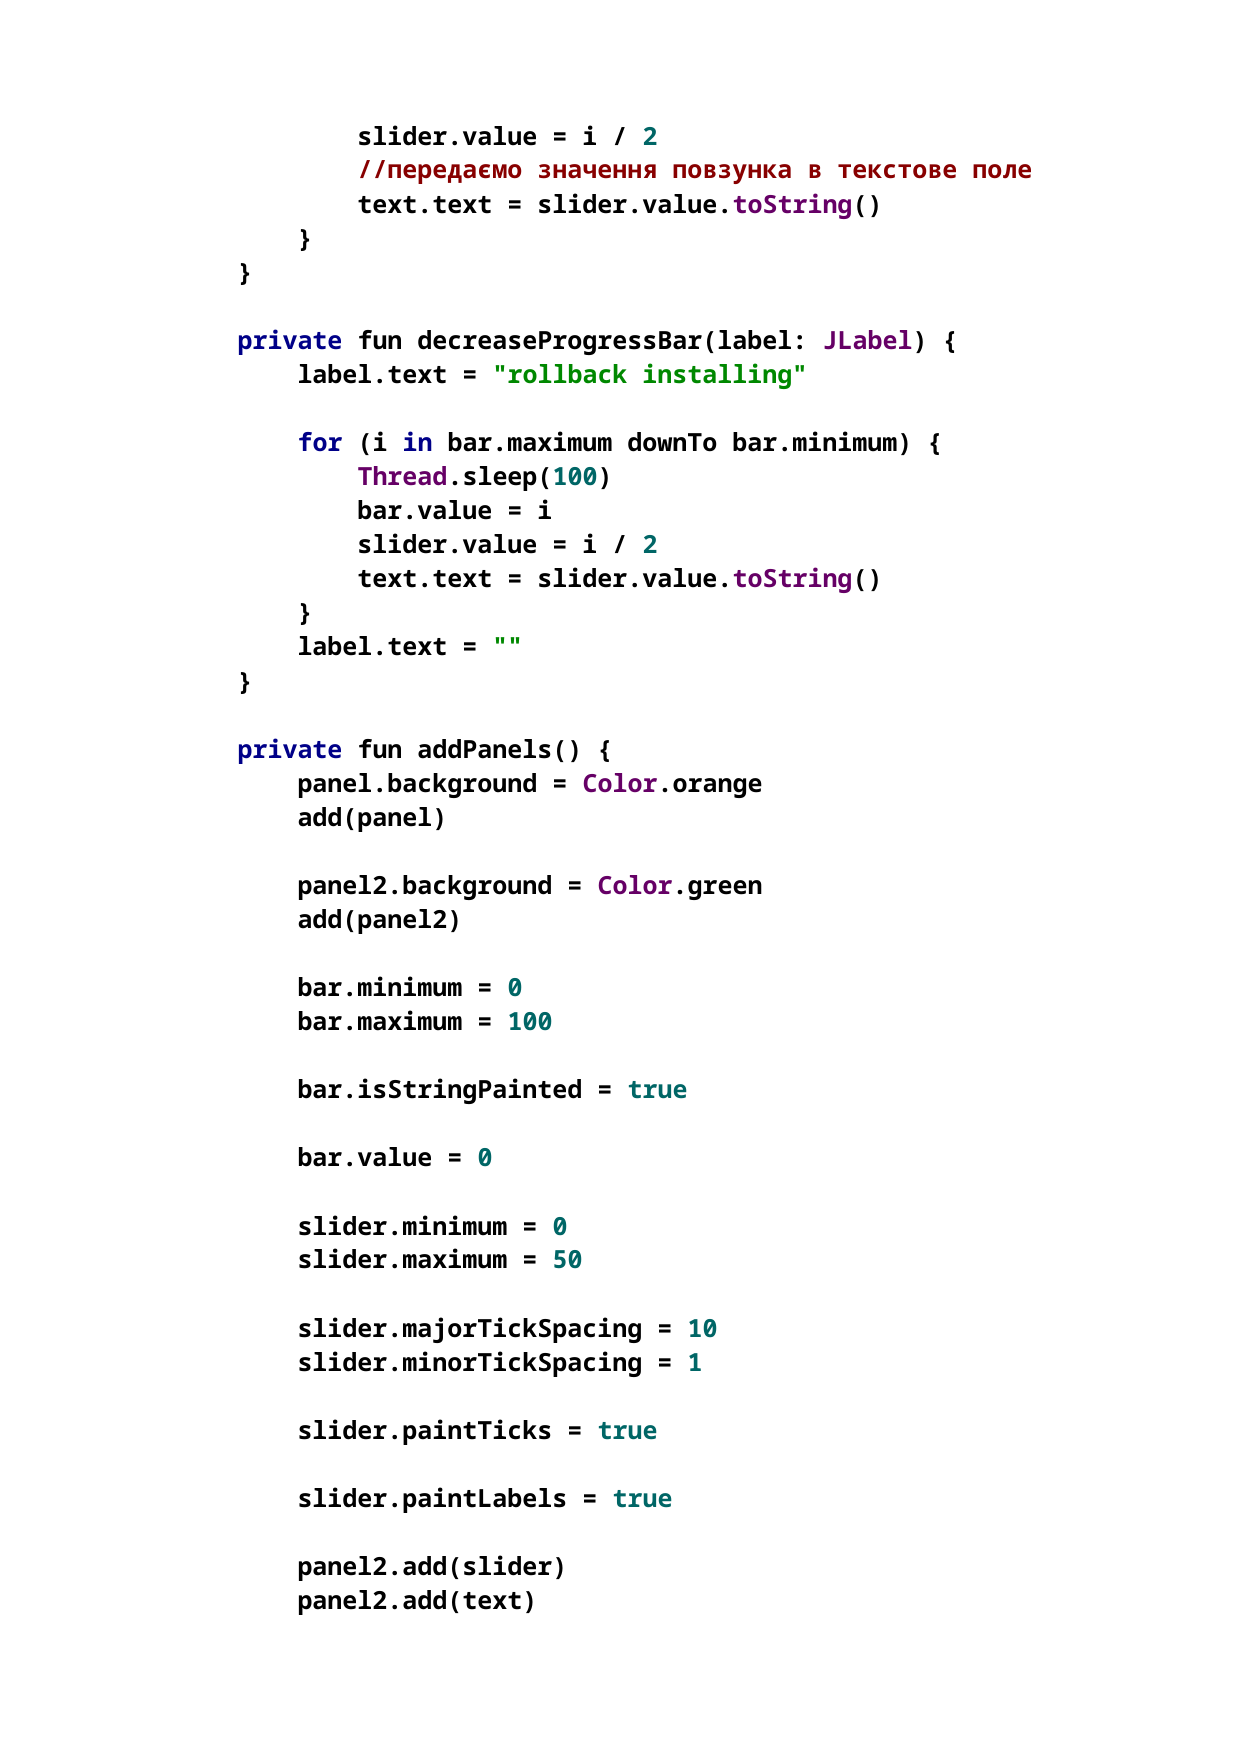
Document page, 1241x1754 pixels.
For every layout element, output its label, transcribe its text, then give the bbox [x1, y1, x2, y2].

text } [177, 595, 1152, 629]
text add(panel2) [177, 902, 1152, 936]
text label.text = "" [177, 629, 1152, 663]
text bar.value = i [177, 493, 1152, 527]
text private fun addPanels() { [177, 731, 1152, 765]
text } [177, 220, 1152, 254]
text } [177, 254, 1152, 288]
text slider.value = i / 2 [177, 527, 1152, 561]
text //передаємо значення повзунка в текстове поле [177, 152, 1152, 186]
text slider.paintTicks = true [177, 1412, 1152, 1447]
text text.text = slider.value.toString() [177, 186, 1152, 220]
text private fun decreaseProgressBar(label: JLabel) { [177, 322, 1152, 357]
text panel2.add(text) [177, 1583, 1152, 1617]
text slider.maximum = 50 [177, 1242, 1152, 1276]
text slider.majorTickSpacing = 10 [177, 1310, 1152, 1344]
text slider.paintLabels = true [177, 1481, 1152, 1515]
text for (i in bar.maximum downTo bar.minimum) { [177, 425, 1152, 459]
text bar.value = 0 [177, 1140, 1152, 1174]
text bar.isStringPainted = true [177, 1072, 1152, 1106]
text slider.value = i / 2 [177, 118, 1152, 152]
text bar.minimum = 0 [177, 970, 1152, 1004]
text add(panel) [177, 799, 1152, 833]
text slider.minimum = 0 [177, 1208, 1152, 1242]
text text.text = slider.value.toString() [177, 561, 1152, 595]
text panel.background = Color.orange [177, 765, 1152, 799]
text panel2.background = Color.green [177, 867, 1152, 902]
text panel2.add(slider) [177, 1549, 1152, 1583]
text bar.maximum = 100 [177, 1004, 1152, 1038]
text slider.minorTickSpacing = 1 [177, 1344, 1152, 1378]
text label.text = "rollback installing" [177, 357, 1152, 391]
text Thread.sleep(100) [177, 459, 1152, 493]
text } [177, 663, 1152, 697]
